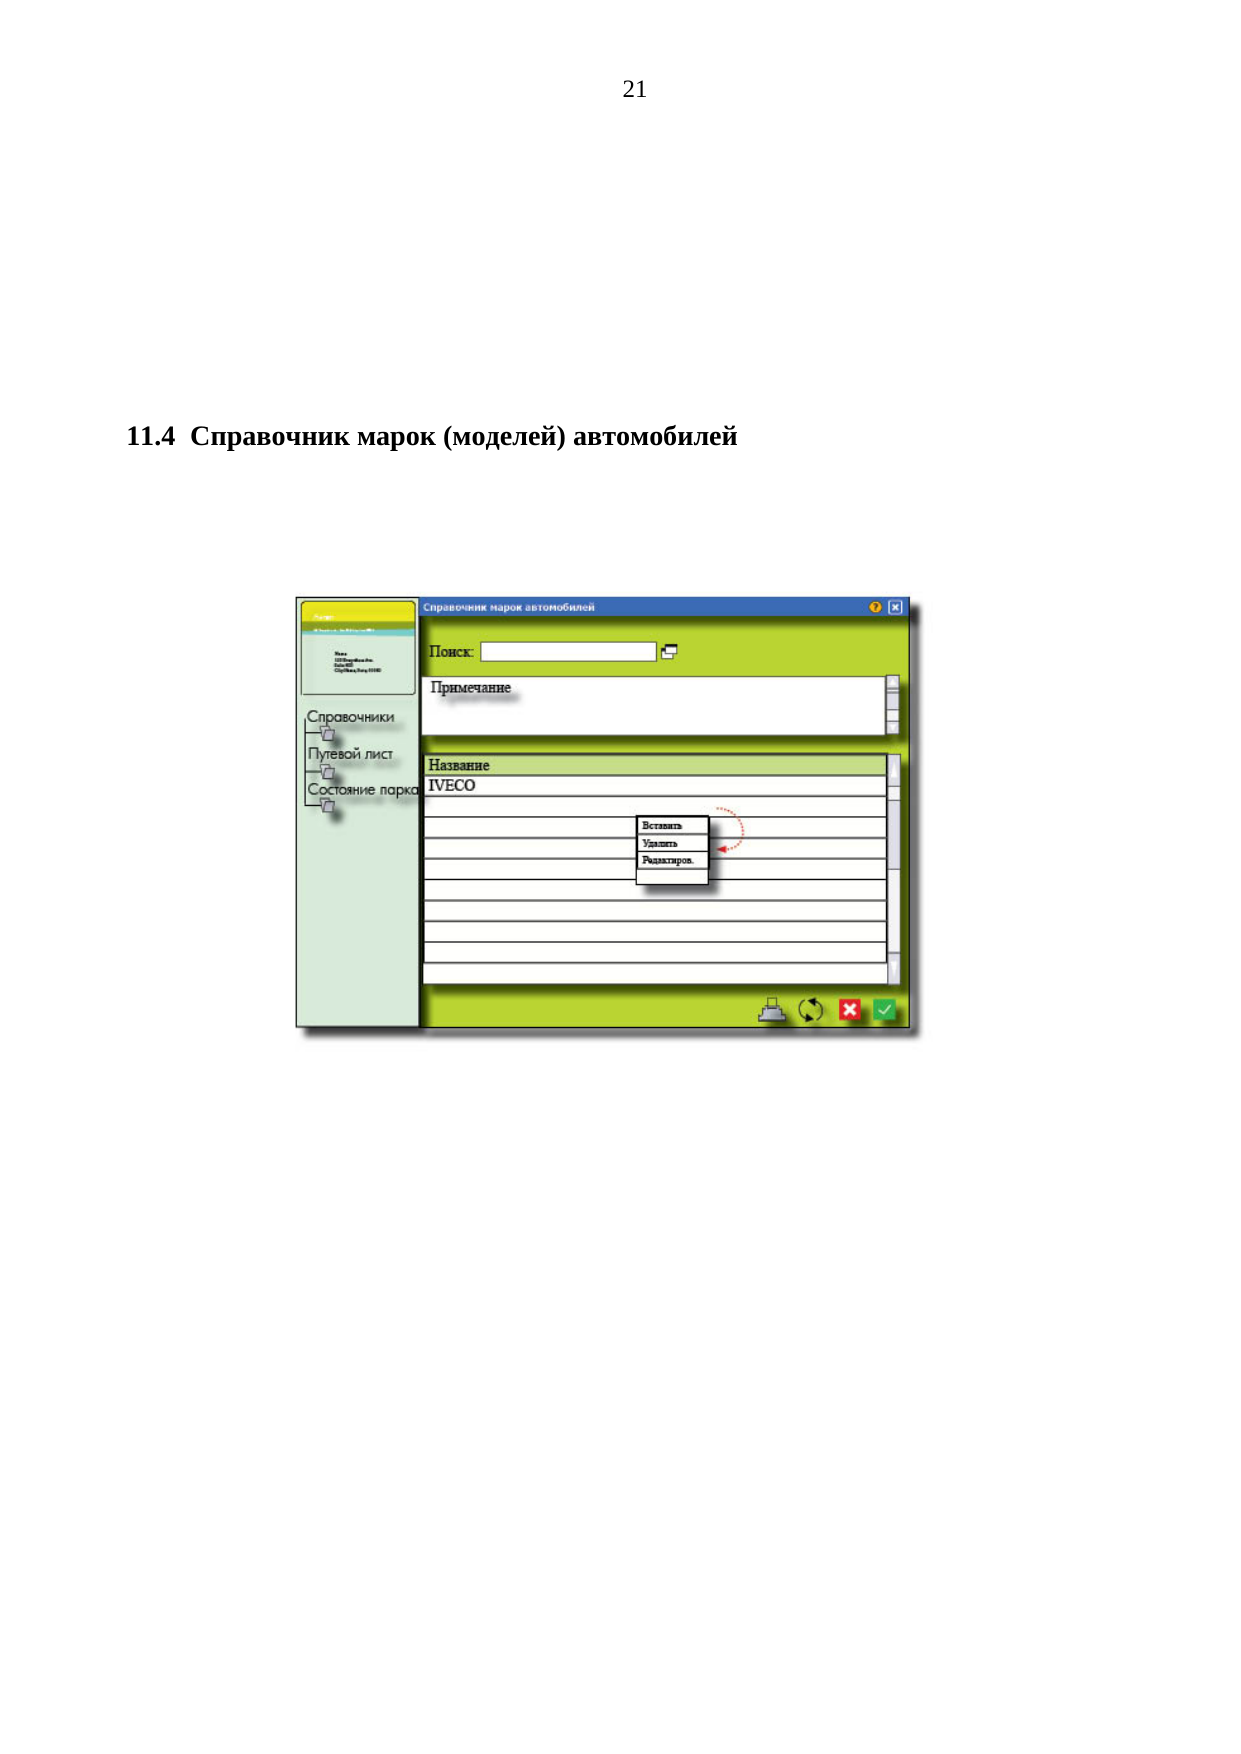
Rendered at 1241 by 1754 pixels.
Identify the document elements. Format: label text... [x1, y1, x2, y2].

picture [134, 551, 1135, 1332]
subtitle Справочник марок (моделей) автомобилей [126, 419, 1151, 452]
